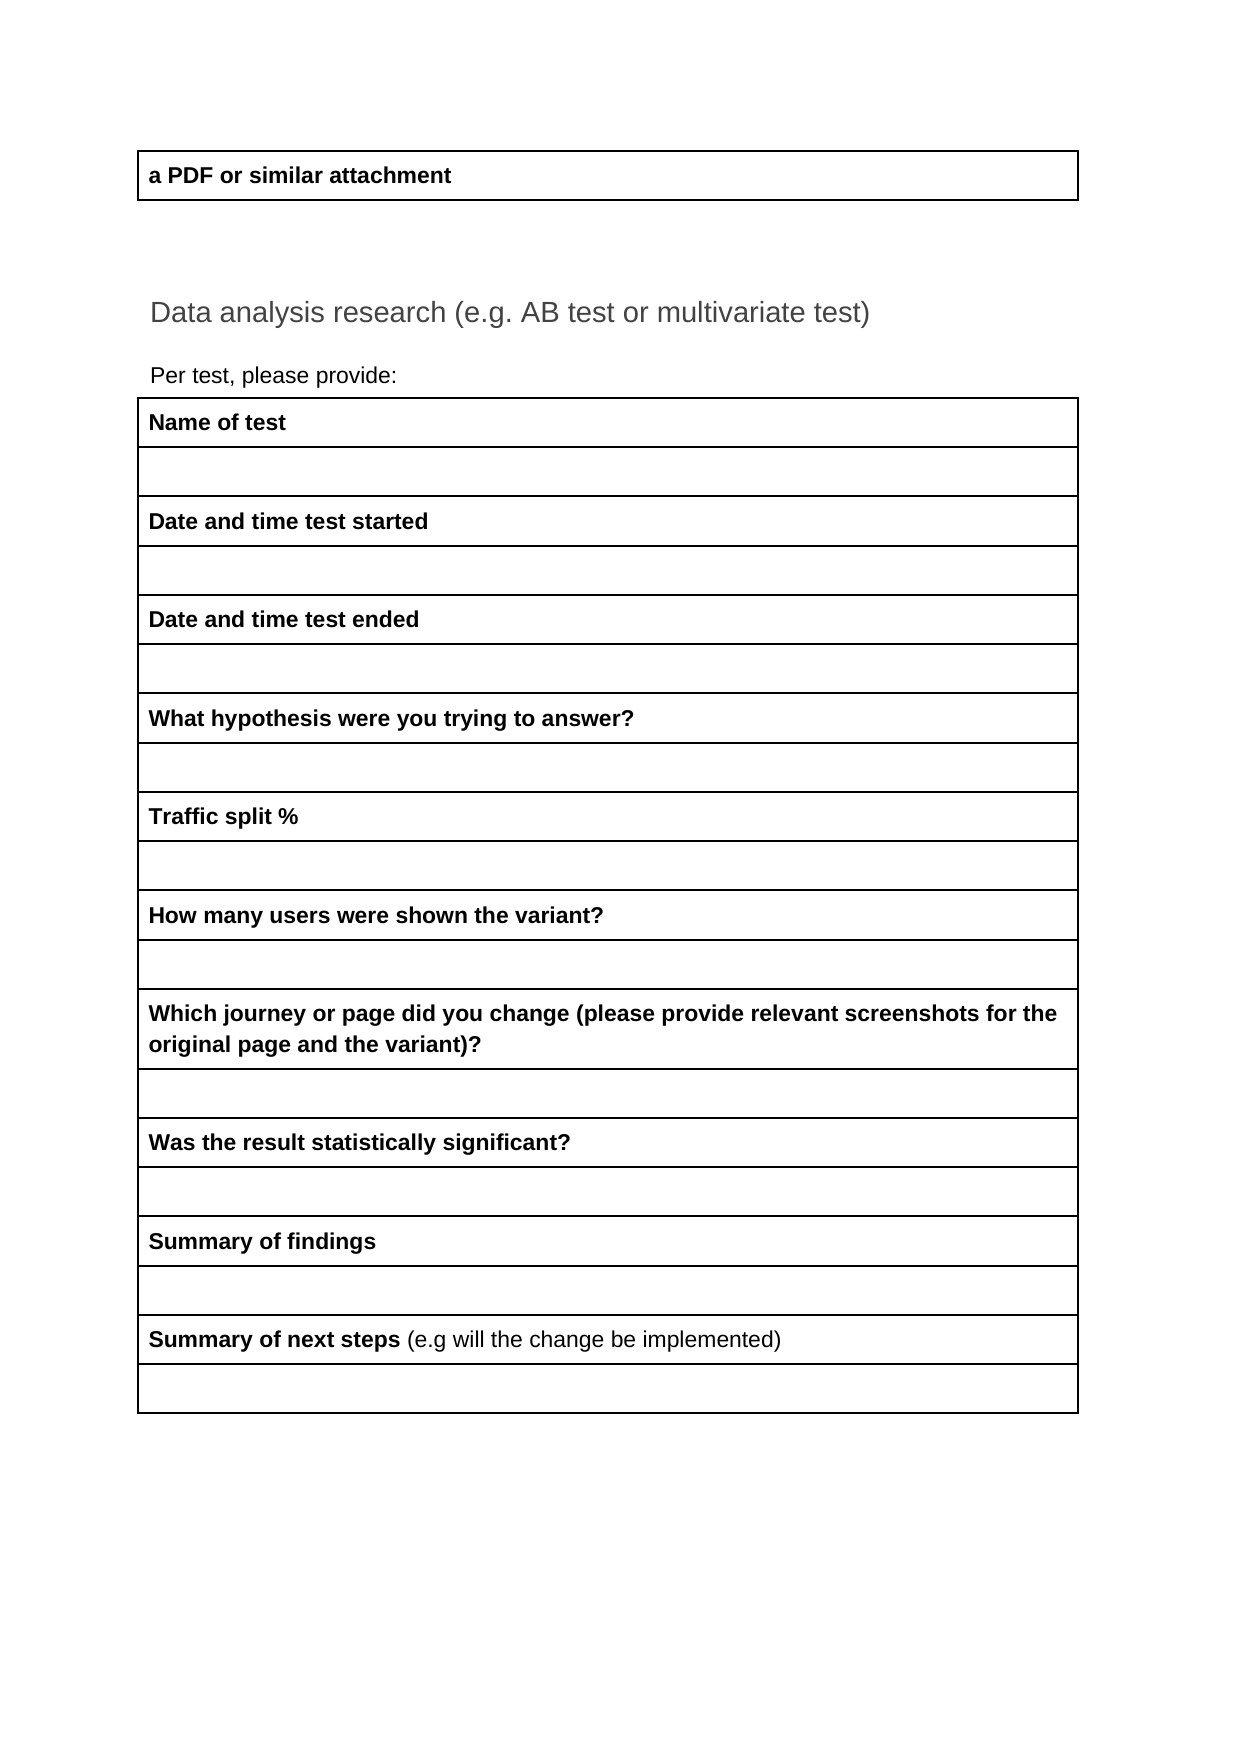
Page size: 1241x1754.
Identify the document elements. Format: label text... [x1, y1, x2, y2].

table_cell Date and time test ended [139, 596, 1077, 643]
subtitle Per test, please provide: [150, 362, 1090, 388]
table_cell [139, 842, 1077, 889]
table_cell [139, 547, 1077, 594]
table_cell [139, 645, 1077, 692]
table_cell What hypothesis were you trying to answer? [139, 694, 1077, 742]
table_header Name of test [139, 399, 1077, 446]
table_cell Was the result statistically significant? [139, 1119, 1077, 1166]
subtitle Data analysis research (e.g. AB test or multivariate test) [150, 295, 1090, 329]
table_cell [139, 1365, 1077, 1412]
table_cell [139, 1168, 1077, 1215]
table_cell Date and time test started [139, 497, 1077, 544]
table_cell [139, 1267, 1077, 1314]
table_cell [139, 941, 1077, 988]
table_cell Summary of findings [139, 1217, 1077, 1264]
table_cell Traffic split % [139, 793, 1077, 840]
table_cell [139, 1070, 1077, 1117]
table_cell How many users were shown the variant? [139, 891, 1077, 939]
table_cell a PDF or similar attachment [139, 152, 1077, 199]
table_cell [139, 448, 1077, 495]
table_cell Summary of next steps (e.g will the change be implemented) [139, 1316, 1077, 1363]
table_cell Which journey or page did you change (please provide relevant screenshots for the original page and the variant)? [139, 990, 1077, 1067]
table_cell [139, 744, 1077, 791]
